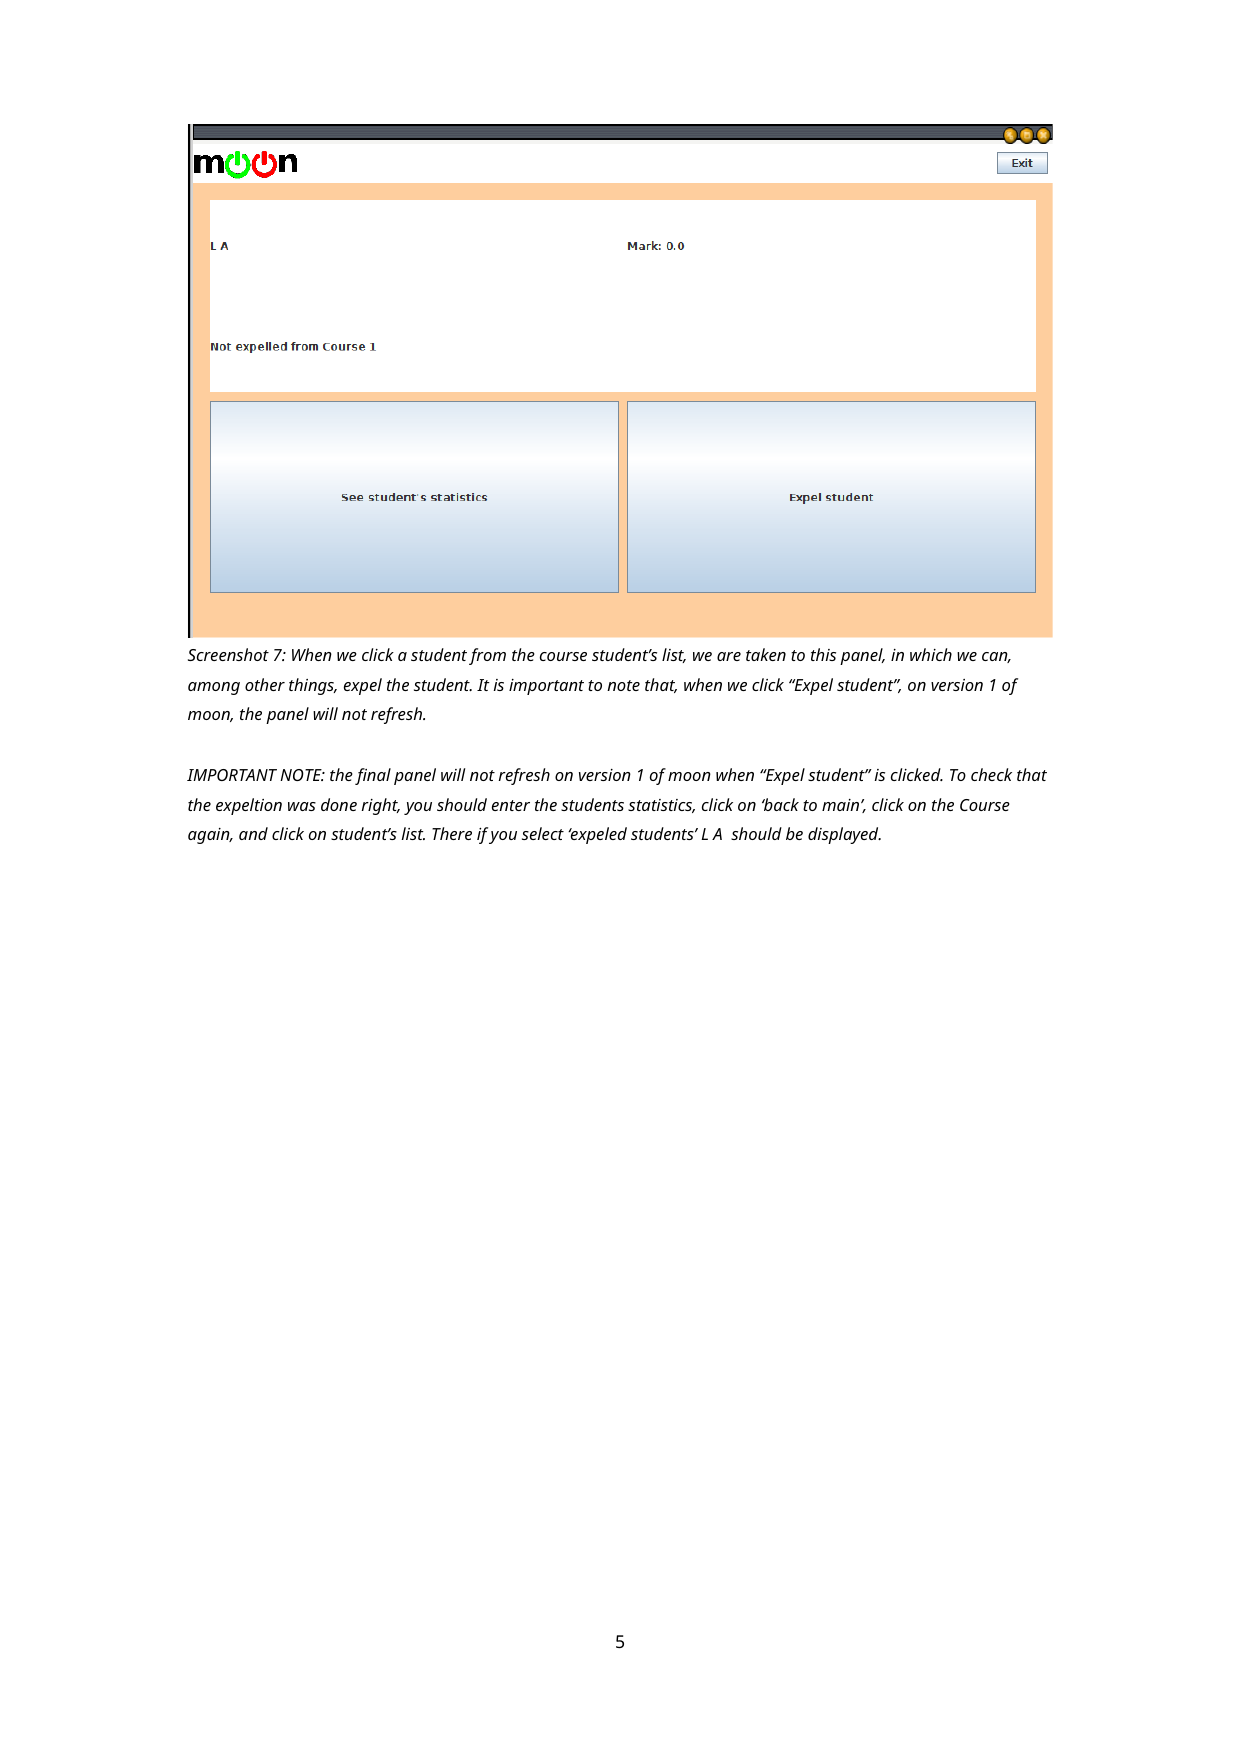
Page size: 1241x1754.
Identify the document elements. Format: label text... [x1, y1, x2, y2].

picture [187, 124, 1053, 638]
text IMPORTANT NOTE: the final panel will not refresh on version 1 of moon when “Expel student” is clicked. To check that the expeltion was done right, you should enter the students statistics, click on ‘back to main’, click on the Course again, and click on student’s list. There if you select ‘expeled students’ L A should be displayed. [187, 764, 1053, 846]
text Screenshot 7: When we click a student from the course student’s list, we are taken to this panel, in which we can, among other things, expel the student. It is important to note that, when we click “Expel student”, on version 1 of moon, the panel will not refresh. [187, 638, 1053, 726]
